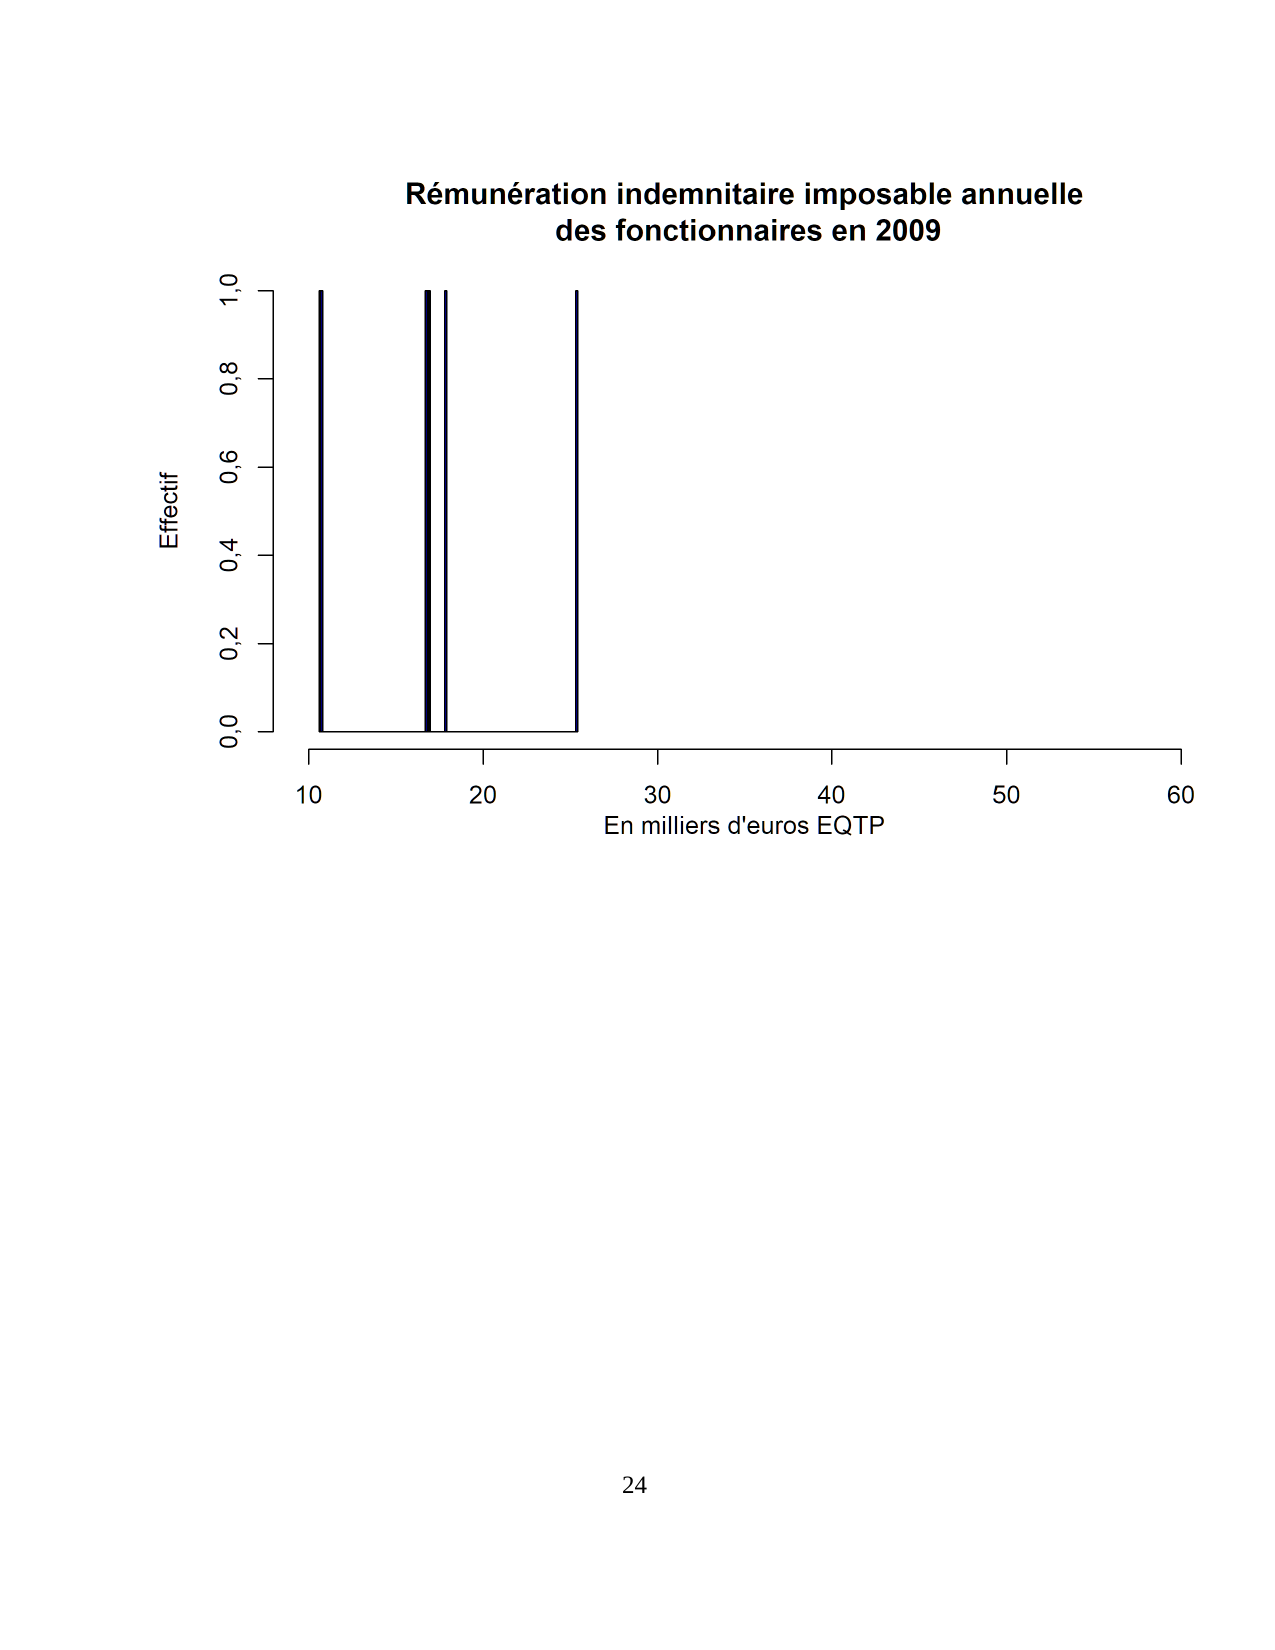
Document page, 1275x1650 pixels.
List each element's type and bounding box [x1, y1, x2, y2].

picture [150, 150, 1275, 903]
